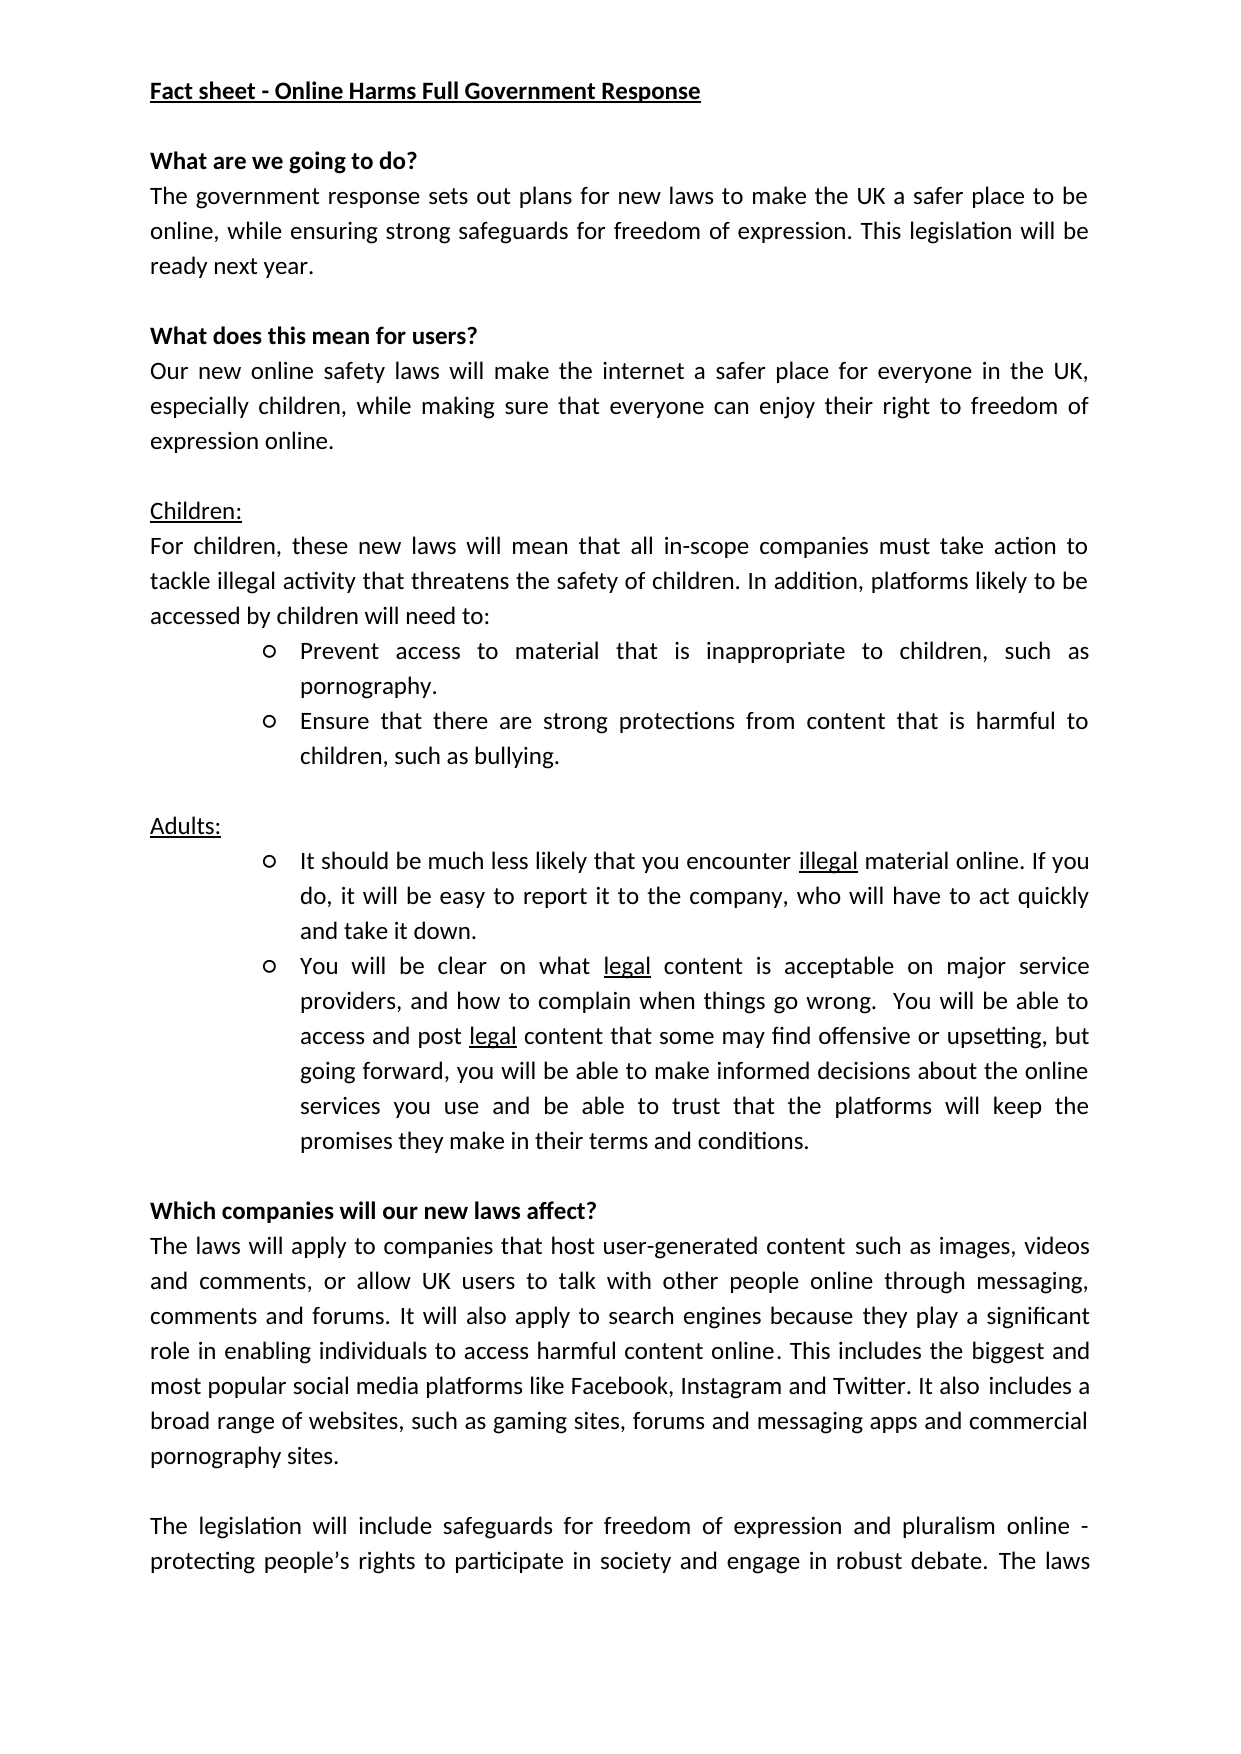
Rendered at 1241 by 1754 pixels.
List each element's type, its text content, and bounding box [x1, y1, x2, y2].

text Our new online safety laws will make the internet a safer place for everyone in the UK, especially children, while making sure that everyone can enjoy their right to freedom of expression online. [150, 355, 1090, 456]
text The laws will apply to companies that host user-generated content such as images, videos and comments, or allow UK users to talk with other people online through messaging, comments and forums. It will also apply to search engines because they play a significant role in enabling individuals to access harmful content online. This includes the biggest and most popular social media platforms like Facebook, Instagram and Twitter. It also includes a broad range of websites, such as gaming sites, forums and messaging apps and commercial pornography sites. [150, 1230, 1090, 1471]
list You will be clear on what legal content is acceptable on major service providers, and how to complain when things go wrong. You will be able to access and post legal content that some may find offensive or upsetting, but going forward, you will be able to make informed decisions about the online services you use and be able to trust that the platforms will keep the promises they make in their terms and conditions. [262, 950, 1090, 1156]
text The government response sets out plans for new laws to make the UK a safer place to be online, while ensuring strong safeguards for freedom of expression. This legislation will be ready next year. [150, 180, 1090, 281]
text Children: [150, 495, 1090, 526]
list Prevent access to material that is inappropriate to children, such as pornography. [262, 635, 1090, 701]
text Which companies will our new laws affect? [150, 1195, 1090, 1226]
text What does this mean for users? [150, 320, 1090, 351]
list Ensure that there are strong protections from content that is harmful to children, such as bullying. [262, 705, 1090, 771]
text Fact sheet - Online Harms Full Government Response [150, 75, 1090, 106]
list It should be much less likely that you encounter illegal material online. If you do, it will be easy to report it to the company, who will have to act quickly and take it down. [262, 845, 1090, 946]
text Adults: [150, 810, 1090, 841]
text What are we going to do? [150, 145, 1090, 176]
text The legislation will include safeguards for freedom of expression and pluralism online - protecting people’s rights to participate in society and engage in robust debate. The laws [150, 1510, 1090, 1576]
text For children, these new laws will mean that all in-scope companies must take action to tackle illegal activity that threatens the safety of children. In addition, platforms likely to be accessed by children will need to: [150, 530, 1090, 631]
